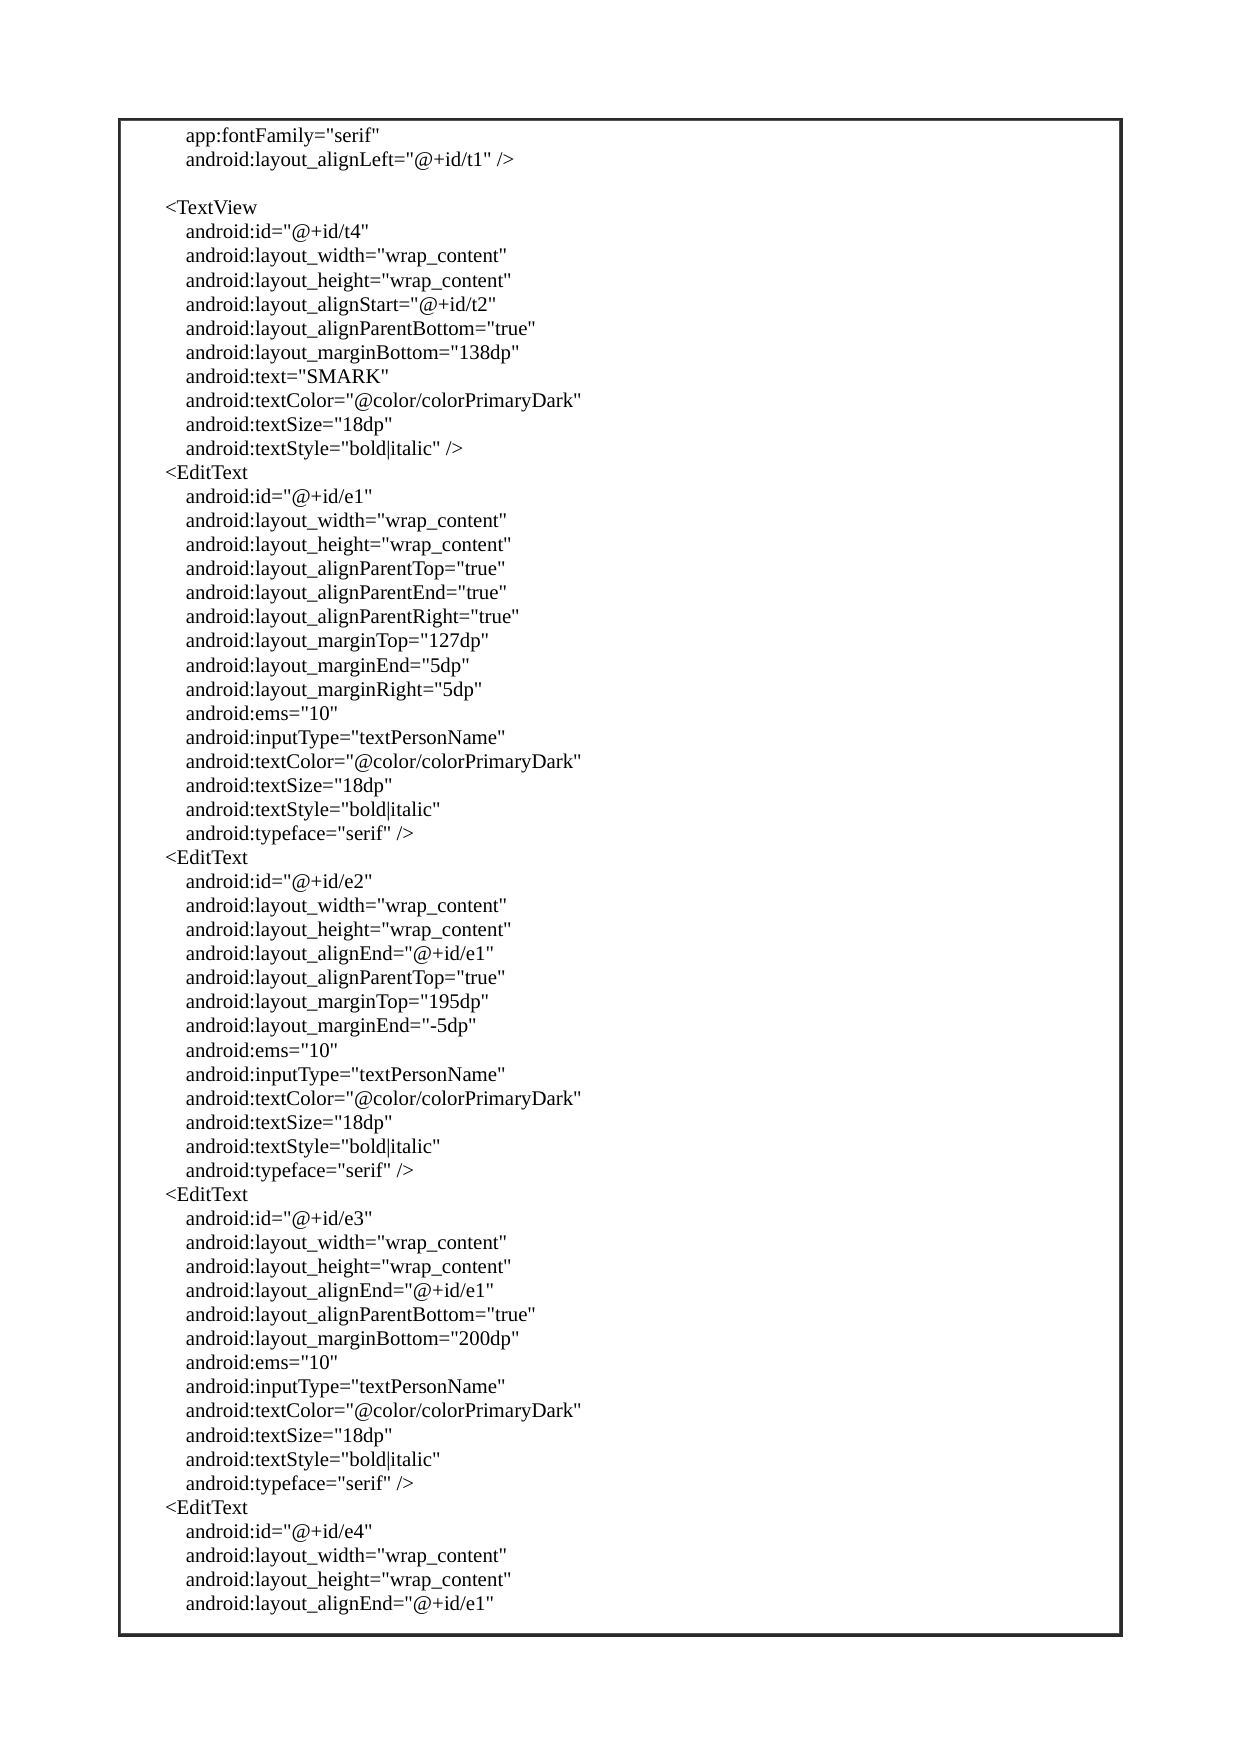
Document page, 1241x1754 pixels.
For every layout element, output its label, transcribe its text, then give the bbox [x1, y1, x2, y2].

text android:textColor="@color/colorPrimaryDark" [123, 749, 1117, 773]
text android:typeface="serif" /> [123, 1471, 1117, 1495]
text android:typeface="serif" /> [123, 1158, 1117, 1182]
text android:layout_height="wrap_content" [123, 1567, 1117, 1591]
text android:layout_alignParentTop="true" [123, 556, 1117, 580]
text android:id="@+id/e1" [123, 484, 1117, 508]
text android:textColor="@color/colorPrimaryDark" [123, 388, 1117, 412]
text android:layout_width="wrap_content" [123, 893, 1117, 917]
text <EditText [123, 1182, 1117, 1206]
text android:typeface="serif" /> [123, 821, 1117, 845]
text android:layout_alignEnd="@+id/e1" [123, 1591, 1117, 1615]
text android:textSize="18dp" [123, 1110, 1117, 1134]
text android:layout_alignStart="@+id/t2" [123, 292, 1117, 316]
text android:layout_alignEnd="@+id/e1" [123, 1278, 1117, 1302]
text android:layout_width="wrap_content" [123, 243, 1117, 267]
text android:textSize="18dp" [123, 773, 1117, 797]
text <EditText [123, 1495, 1117, 1519]
text android:id="@+id/e4" [123, 1519, 1117, 1543]
text android:layout_alignEnd="@+id/e1" [123, 941, 1117, 965]
text android:layout_height="wrap_content" [123, 917, 1117, 941]
text android:layout_alignLeft="@+id/t1" /> [123, 147, 1117, 171]
text android:layout_marginRight="5dp" [123, 677, 1117, 701]
text app:fontFamily="serif" [123, 123, 1117, 147]
text android:textSize="18dp" [123, 1422, 1117, 1447]
text android:layout_alignParentRight="true" [123, 604, 1117, 628]
text android:layout_marginBottom="200dp" [123, 1326, 1117, 1350]
text android:layout_height="wrap_content" [123, 267, 1117, 292]
text android:layout_marginEnd="-5dp" [123, 1013, 1117, 1037]
text android:layout_width="wrap_content" [123, 508, 1117, 532]
text android:layout_alignParentBottom="true" [123, 316, 1117, 340]
text android:ems="10" [123, 701, 1117, 725]
text android:layout_width="wrap_content" [123, 1230, 1117, 1254]
text android:layout_height="wrap_content" [123, 1254, 1117, 1278]
text android:inputType="textPersonName" [123, 1062, 1117, 1086]
text android:layout_alignParentEnd="true" [123, 580, 1117, 604]
text <EditText [123, 845, 1117, 869]
text android:textStyle="bold|italic" /> [123, 436, 1117, 460]
text android:layout_marginTop="195dp" [123, 989, 1117, 1013]
text android:text="SMARK" [123, 364, 1117, 388]
text android:id="@+id/e2" [123, 869, 1117, 893]
text android:ems="10" [123, 1350, 1117, 1374]
text android:layout_width="wrap_content" [123, 1543, 1117, 1567]
text <TextView [123, 195, 1117, 219]
text android:id="@+id/t4" [123, 219, 1117, 243]
text android:layout_marginEnd="5dp" [123, 652, 1117, 677]
text android:textStyle="bold|italic" [123, 1134, 1117, 1158]
text android:textColor="@color/colorPrimaryDark" [123, 1398, 1117, 1422]
text android:textColor="@color/colorPrimaryDark" [123, 1086, 1117, 1110]
text android:textSize="18dp" [123, 412, 1117, 436]
text android:inputType="textPersonName" [123, 725, 1117, 749]
text android:textStyle="bold|italic" [123, 797, 1117, 821]
text android:layout_marginBottom="138dp" [123, 340, 1117, 364]
text android:id="@+id/e3" [123, 1206, 1117, 1230]
text android:layout_height="wrap_content" [123, 532, 1117, 556]
text android:ems="10" [123, 1037, 1117, 1062]
text <EditText [123, 460, 1117, 484]
text android:layout_alignParentBottom="true" [123, 1302, 1117, 1326]
text android:textStyle="bold|italic" [123, 1447, 1117, 1471]
text android:inputType="textPersonName" [123, 1374, 1117, 1398]
text android:layout_marginTop="127dp" [123, 628, 1117, 652]
text android:layout_alignParentTop="true" [123, 965, 1117, 989]
